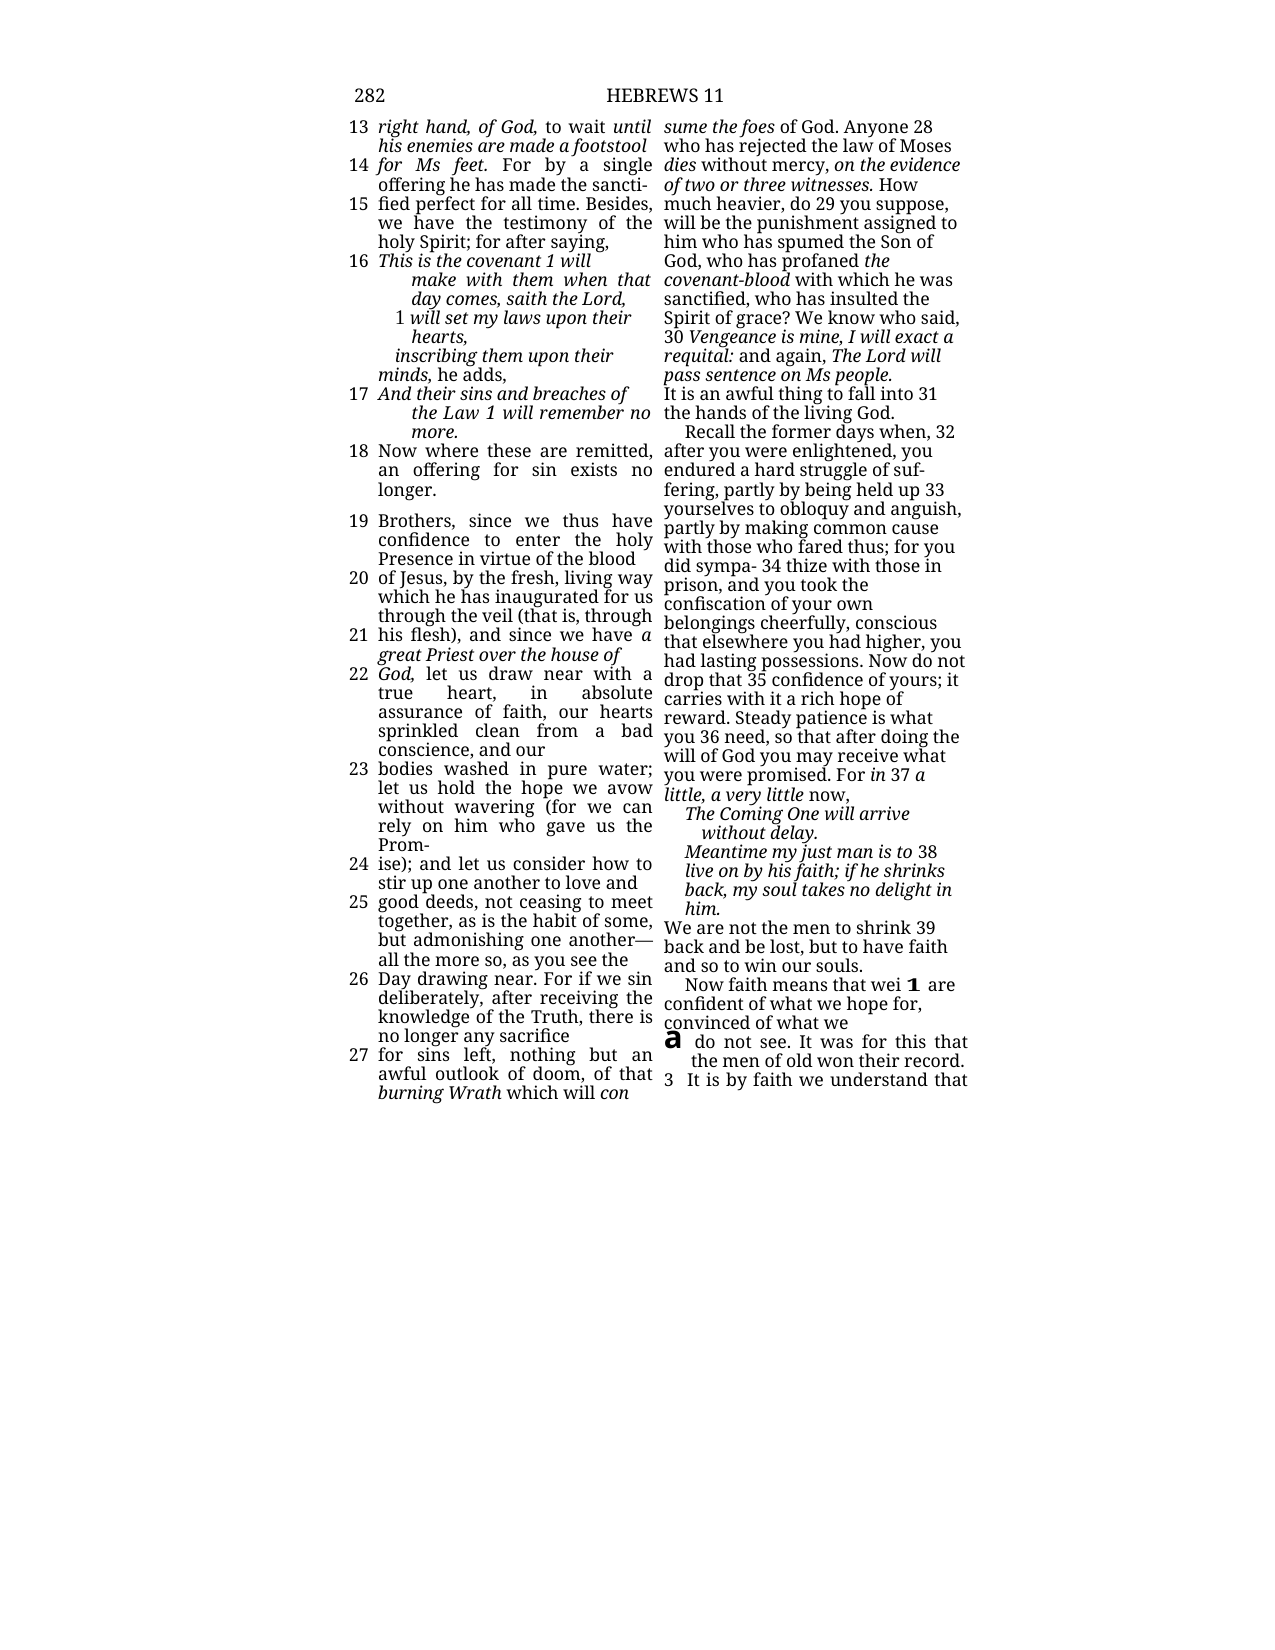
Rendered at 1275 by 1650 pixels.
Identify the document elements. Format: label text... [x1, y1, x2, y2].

text 1 will set my laws upon their hearts, [394, 309, 653, 347]
list Day drawing near. For if we sin deliberately, after receiv­ing the knowledge of the Truth, there is no longer any sacrifice [349, 970, 653, 1046]
list ise); and let us consider how to stir up one another to love and [349, 855, 653, 893]
list This is the covenant 1 will [349, 252, 653, 271]
text We are not the men to shrink 39 back and be lost, but to have faith and so to win our souls. [664, 919, 968, 976]
list of Jesus, by the fresh, living way which he has inaugurated for us through the veil (that is, through [349, 569, 653, 627]
list for Ms feet. For by a single offering he has made the sancti- [349, 157, 653, 195]
list for sins left, nothing but an awful outlook of doom, of that burning Wrath which will con­ [349, 1046, 653, 1103]
text Recall the former days when, 32 after you were enlightened, you endured a hard struggle of suf­fering, partly by being held up 33 yourselves to obloquy and anguish, partly by making common cause with those who fared thus; for you did sympa- 34 thize with those in prison, and you took the confiscation of your own belongings cheerfully, con­scious that elsewhere you had higher, you had lasting posses­sions. Now do not drop that 35 confidence of yours; it carries with it a rich hope of reward. Steady patience is what you 36 need, so that after doing the will of God you may receive what you were promised. For in 37 a little, a very little now, [664, 423, 968, 805]
text It is an awful thing to fall into 31 the hands of the living God. [664, 385, 968, 423]
list bodies washed in pure water; let us hold the hope we avow with­out wavering (for we can rely on him who gave us the Prom- [349, 760, 653, 855]
list good deeds, not ceasing to meet together, as is the habit of some, but admonishing one another— all the more so, as you see the [349, 893, 653, 970]
text Now faith means that wei 1 are confident of what we hope for, convinced of what we [664, 976, 968, 1033]
text sume the foes of God. Anyone 28 who has rejected the law of Moses dies without mercy, on the evidence of two or three wit­nesses. How much heavier, do 29 you suppose, will be the punish­ment assigned to him who has spumed the Son of God, who has profaned the covenant-blood with which he was sanctified, who has insulted the Spirit of grace? We know who said, 30 Vengeance is mine, I will exact a requital: and again, The Lord will pass sentence on Ms people. [664, 118, 968, 385]
text the Law 1 will remember no more. [411, 404, 653, 443]
list Brothers, since we thus have confidence to enter the holy Presence in virtue of the blood [349, 512, 653, 569]
text inscribing them upon their minds, he adds, [378, 347, 653, 385]
text make with them when that day comes, saith the Lord, [411, 271, 653, 309]
list And their sins and breaches of [349, 385, 653, 404]
text Meantime my just man is to 38 live on by his faith; if he shrinks back, my soul takes no delight in him. [684, 843, 968, 919]
list God, let us draw near with a true heart, in absolute assurance of faith, our hearts sprinkled clean from a bad conscience, and our [349, 665, 653, 760]
list right hand, of God, to wait until his enemies are made a footstool [349, 118, 653, 157]
list It is by faith we understand that [664, 1072, 968, 1091]
list Now where these are remitted, an offering for sin exists no longer. [349, 443, 653, 500]
text a do not see. It was for this that the men of old won their record. [664, 1033, 968, 1072]
text The Coming One will arrive without delay. [684, 805, 968, 843]
list fied perfect for all time. Besides, we have the testimony of the holy Spirit; for after saying, [349, 195, 653, 252]
list his flesh), and since we have a great Priest over the house of [349, 627, 653, 665]
